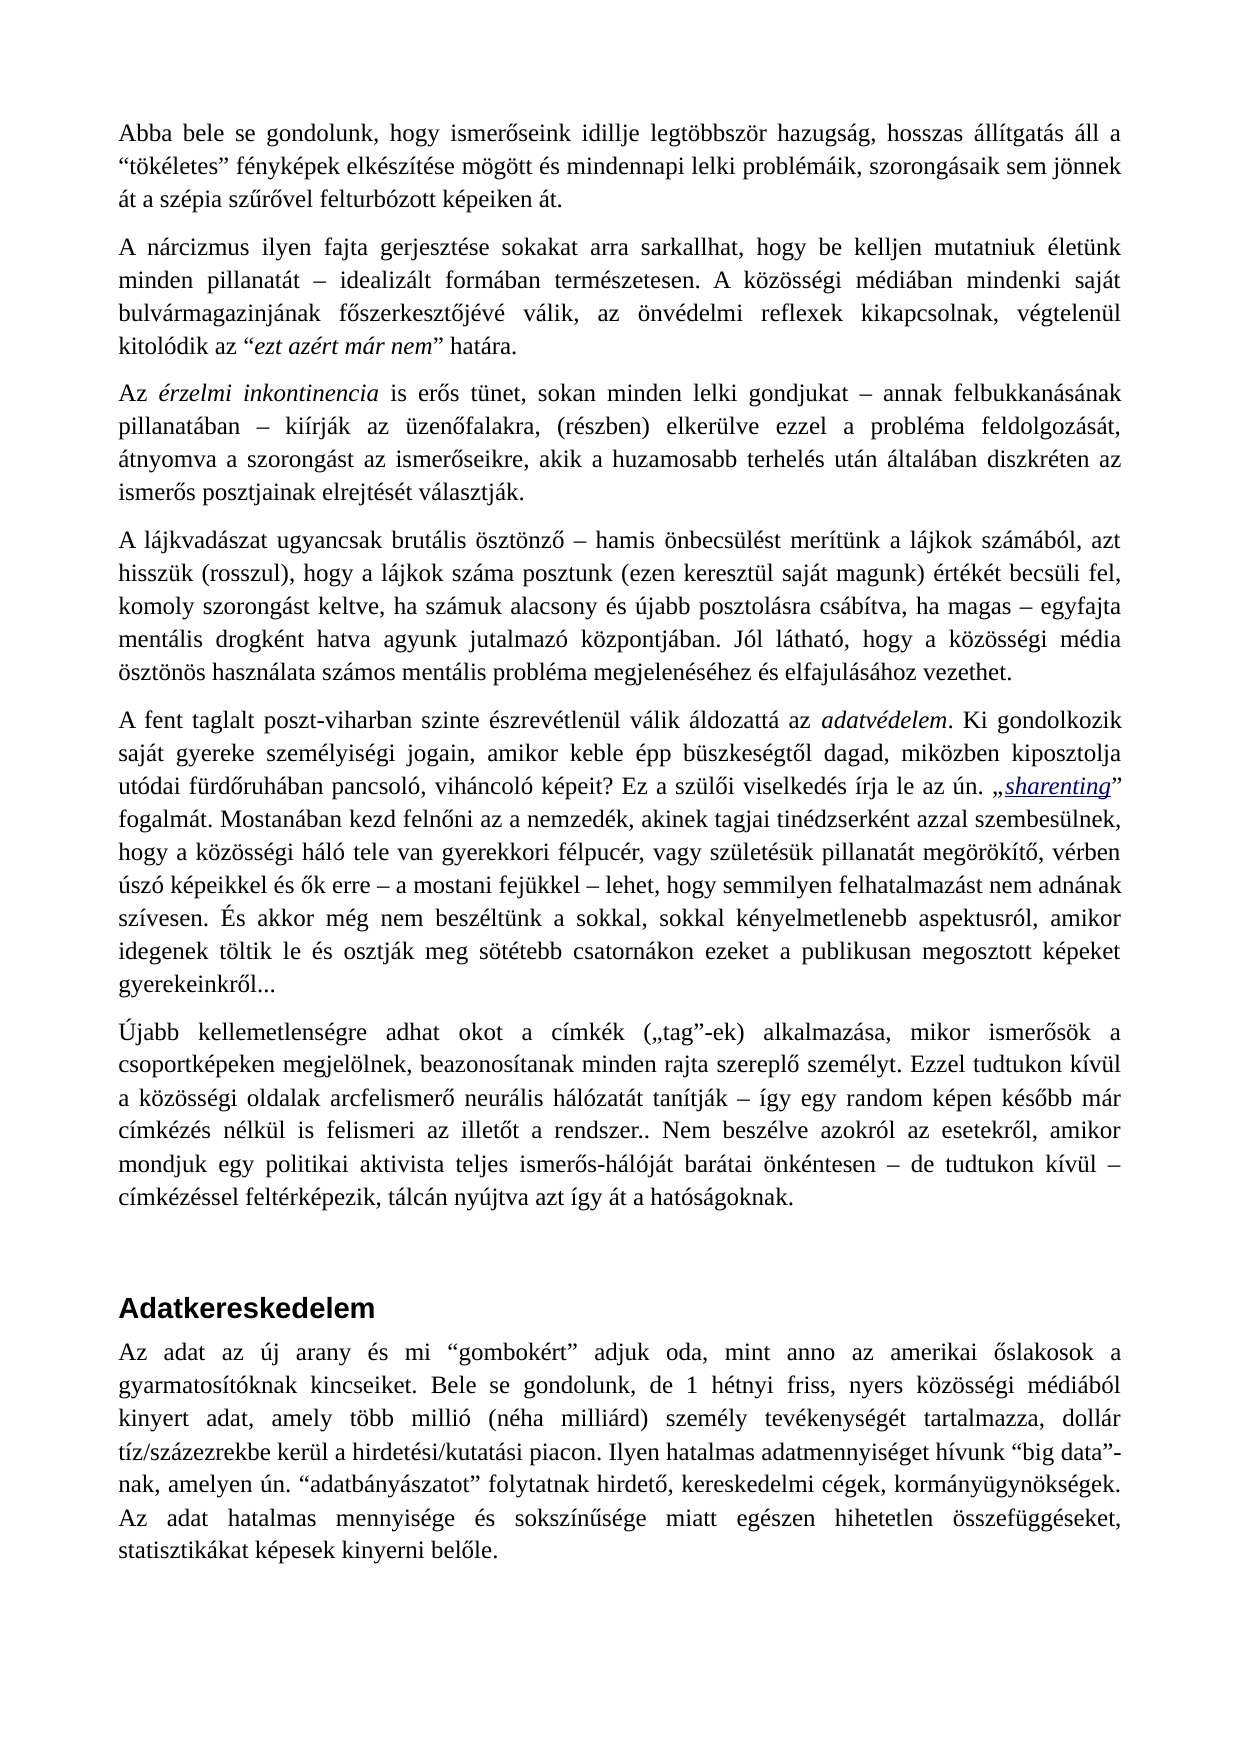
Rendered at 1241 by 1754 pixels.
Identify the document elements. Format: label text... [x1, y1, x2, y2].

text Abba bele se gondolunk, hogy ismerőseink idillje legtöbbször hazugság, hosszas állítgatás áll a “tökéletes” fényképek elkészítése mögött és mindennapi lelki problémáik, szorongásaik sem jönnek át a szépia szűrővel felturbózott képeiken át. [118, 118, 1122, 213]
text Újabb kellemetlenségre adhat okot a címkék („tag”-ek) alkalmazása, mikor ismerősök a csoportképeken megjelölnek, beazonosítanak minden rajta szereplő személyt. Ezzel tudtukon kívül a közösségi oldalak arcfelismerő neurális hálózatát tanítják – így egy random képen később már címkézés nélkül is felismeri az illetőt a rendszer.. Nem beszélve azokról az esetekről, amikor mondjuk egy politikai aktivista teljes ismerős-hálóját barátai önkéntesen – de tudtukon kívül – címkézéssel feltérképezik, tálcán nyújtva azt így át a hatóságoknak. [118, 1017, 1122, 1210]
text Az adat az új arany és mi “gombokért” adjuk oda, mint anno az amerikai őslakosok a gyarmatosítóknak kincseiket. Bele se gondolunk, de 1 hétnyi friss, nyers közösségi médiából kinyert adat, amely több millió (néha milliárd) személy tevékenységét tartalmazza, dollár tíz/százezrekbe kerül a hirdetési/kutatási piacon. Ilyen hatalmas adatmennyiséget hívunk “big data”-nak, amelyen ún. “adatbányászatot” folytatnak hirdető, kereskedelmi cégek, kormányügynökségek. Az adat hatalmas mennyisége és sokszínűsége miatt egészen hihetetlen összefüggéseket, statisztikákat képesek kinyerni belőle. [118, 1337, 1122, 1564]
text A fent taglalt poszt-viharban szinte észrevétlenül válik áldozattá az adatvédelem. Ki gondolkozik saját gyereke személyiségi jogain, amikor keble épp büszkeségtől dagad, miközben kiposztolja utódai fürdőruhában pancsoló, viháncoló képeit? Ez a szülői viselkedés írja le az ún. „sharenting” fogalmát. Mostanában kezd felnőni az a nemzedék, akinek tagjai tinédzserként azzal szembesülnek, hogy a közösségi háló tele van gyerekkori félpucér, vagy születésük pillanatát megörökítő, vérben úszó képeikkel és ők erre – a mostani fejükkel – lehet, hogy semmilyen felhatalmazást nem adnának szívesen. És akkor még nem beszéltünk a sokkal, sokkal kényelmetlenebb aspektusról, amikor idegenek töltik le és osztják meg sötétebb csatornákon ezeket a publikusan megosztott képeket gyerekeinkről... [118, 705, 1122, 998]
text A lájkvadászat ugyancsak brutális ösztönző – hamis önbecsülést merítünk a lájkok számából, azt hisszük (rosszul), hogy a lájkok száma posztunk (ezen keresztül saját magunk) értékét becsüli fel, komoly szorongást keltve, ha számuk alacsony és újabb posztolásra csábítva, ha magas – egyfajta mentális drogként hatva agyunk jutalmazó központjában. Jól látható, hogy a közösségi média ösztönös használata számos mentális probléma megjelenéséhez és elfajulásához vezethet. [118, 525, 1122, 686]
subtitle Adatkereskedelem [118, 1291, 1122, 1325]
text A nárcizmus ilyen fajta gerjesztése sokakat arra sarkallhat, hogy be kelljen mutatniuk életünk minden pillanatát – idealizált formában természetesen. A közösségi médiában mindenki saját bulvármagazinjának főszerkesztőjévé válik, az önvédelmi reflexek kikapcsolnak, végtelenül kitolódik az “ezt azért már nem” határa. [118, 232, 1122, 359]
text Az érzelmi inkontinencia is erős tünet, sokan minden lelki gondjukat – annak felbukkanásának pillanatában – kiírják az üzenőfalakra, (részben) elkerülve ezzel a probléma feldolgozását, átnyomva a szorongást az ismerőseikre, akik a huzamosabb terhelés után általában diszkréten az ismerős posztjainak elrejtését választják. [118, 378, 1122, 506]
